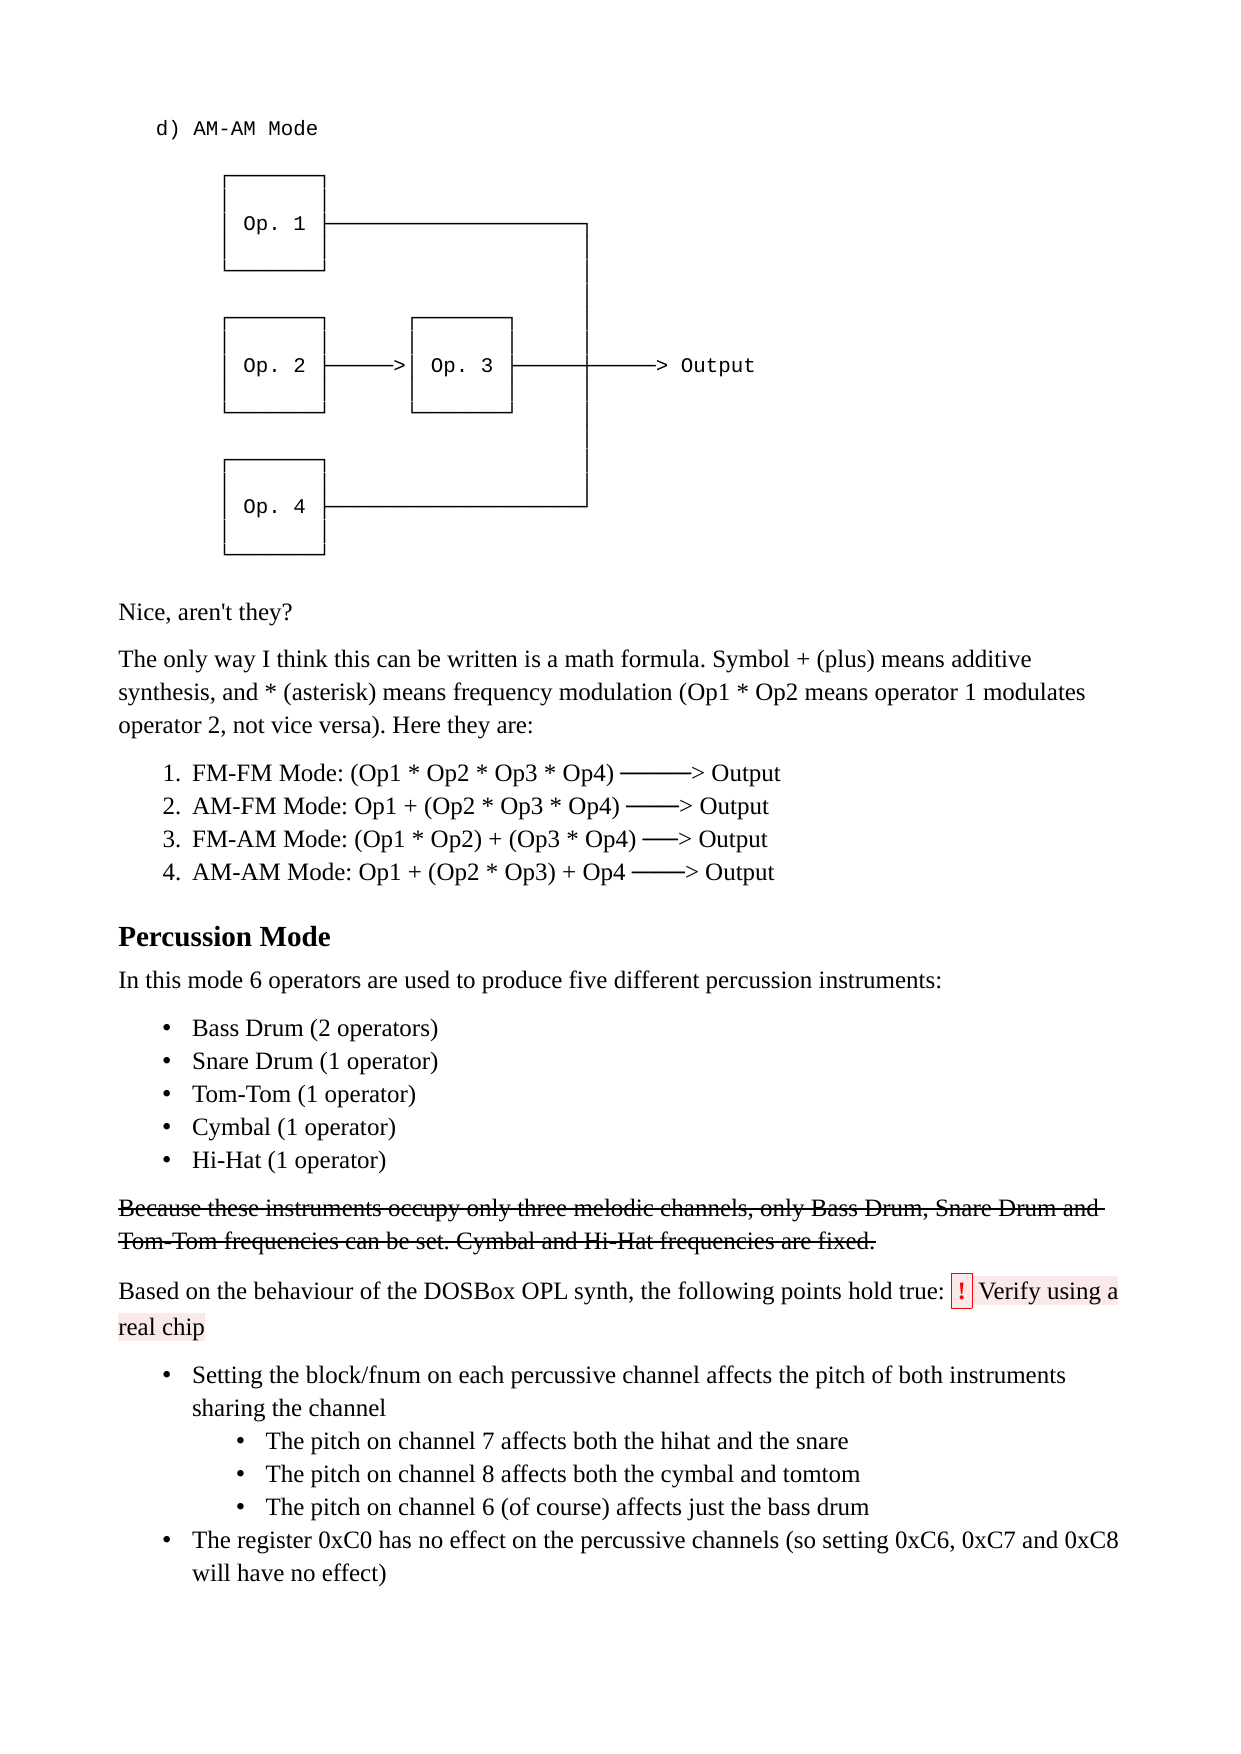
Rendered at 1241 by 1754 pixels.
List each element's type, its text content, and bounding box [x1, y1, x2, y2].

text Because these instruments occupy only three melodic channels, only Bass Drum, Snare Drum and Tom-Tom frequencies can be set. Cymbal and Hi-Hat frequencies are fixed. [118, 1193, 1122, 1254]
text Nice, aren't they? [118, 597, 1122, 626]
text │ Op. 1 ├────────────────────┐ [325, 213, 1122, 236]
list Snare Drum (1 operator) [162, 1046, 1122, 1075]
list The pitch on channel 6 (of course) affects just the bass drum [236, 1492, 1122, 1521]
text │ │ │ │ │ [512, 331, 586, 354]
list Bass Drum (2 operators) [162, 1013, 1122, 1042]
text │ │ │ [325, 473, 586, 496]
text │ │ │ │ │ [118, 331, 224, 354]
list Tom-Tom (1 operator) [162, 1079, 1122, 1108]
subtitle Percussion Mode [118, 919, 1122, 953]
text In this mode 6 operators are used to produce five different percussion instruments: [118, 965, 1122, 994]
text └───────┘ │ [118, 260, 1122, 284]
list FM-AM Mode: (Op1 * Op2) + (Op3 * Op4) ──> Output [162, 824, 1122, 853]
text Based on the behaviour of the DOSBox OPL synth, the following points hold true: ! Verify using a real chip [118, 1273, 1122, 1341]
text │ [118, 426, 1122, 449]
text │ Op. 1 ├────────────────────┐ [225, 213, 324, 236]
list Cymbal (1 operator) [162, 1112, 1122, 1141]
list FM-FM Mode: (Op1 * Op2 * Op3 * Op4) ────> Output [162, 758, 1122, 787]
text │ │ │ │ │ [325, 331, 411, 354]
text │ [587, 284, 1122, 307]
text │ Op. 1 ├────────────────────┐ [118, 213, 224, 236]
text ┌───────┐ │ [118, 449, 1122, 473]
text │ [118, 284, 586, 307]
text ┌───────┐ [118, 165, 1122, 189]
text d) AM-AM Mode [118, 118, 1122, 142]
text │ │ [118, 520, 1122, 544]
text └───────┘ └───────┘ │ [225, 402, 324, 412]
text │ │ │ [118, 473, 224, 496]
text │ Op. 2 ├─────>│ Op. 3 ├─────┼─────> Output [118, 354, 1122, 378]
text │ │ │ [118, 236, 1122, 260]
text │ Op. 4 ├────────────────────┘ [118, 496, 1122, 520]
text │ │ │ [587, 473, 1122, 496]
list The pitch on channel 8 affects both the cymbal and tomtom [236, 1459, 1122, 1488]
list AM-FM Mode: Op1 + (Op2 * Op3 * Op4) ───> Output [162, 791, 1122, 820]
text │ │ │ │ │ [225, 331, 324, 354]
text └───────┘ └───────┘ │ [587, 402, 1122, 426]
text │ │ [118, 189, 1122, 213]
text └───────┘ └───────┘ │ [118, 402, 586, 426]
text └───────┘ └───────┘ │ [412, 402, 511, 412]
list The register 0xC0 has no effect on the percussive channels (so setting 0xC6, 0xC7 and 0xC8 will have no effect) [162, 1525, 1122, 1587]
list The pitch on channel 7 affects both the hihat and the snare [236, 1426, 1122, 1455]
text ┌───────┐ ┌───────┐ │ [118, 307, 1122, 331]
text │ Op. 1 ├────────────────────┐ [325, 224, 586, 236]
text │ │ │ [225, 473, 324, 496]
text └───────┘ [118, 544, 1122, 567]
text │ │ │ │ │ [587, 331, 1122, 354]
text │ │ │ │ │ [412, 331, 511, 354]
list Setting the block/fnum on each percussive channel affects the pitch of both instruments sharing the channel [162, 1360, 1122, 1422]
text │ │ │ │ │ [118, 378, 1122, 402]
list AM-AM Mode: Op1 + (Op2 * Op3) + Op4 ───> Output [162, 857, 1122, 886]
list Hi-Hat (1 operator) [162, 1145, 1122, 1174]
text The only way I think this can be written is a math formula. Symbol + (plus) means additive synthesis, and * (asterisk) means frequency modulation (Op1 * Op2 means operator 1 modulates operator 2, not vice versa). Here they are: [118, 644, 1122, 739]
